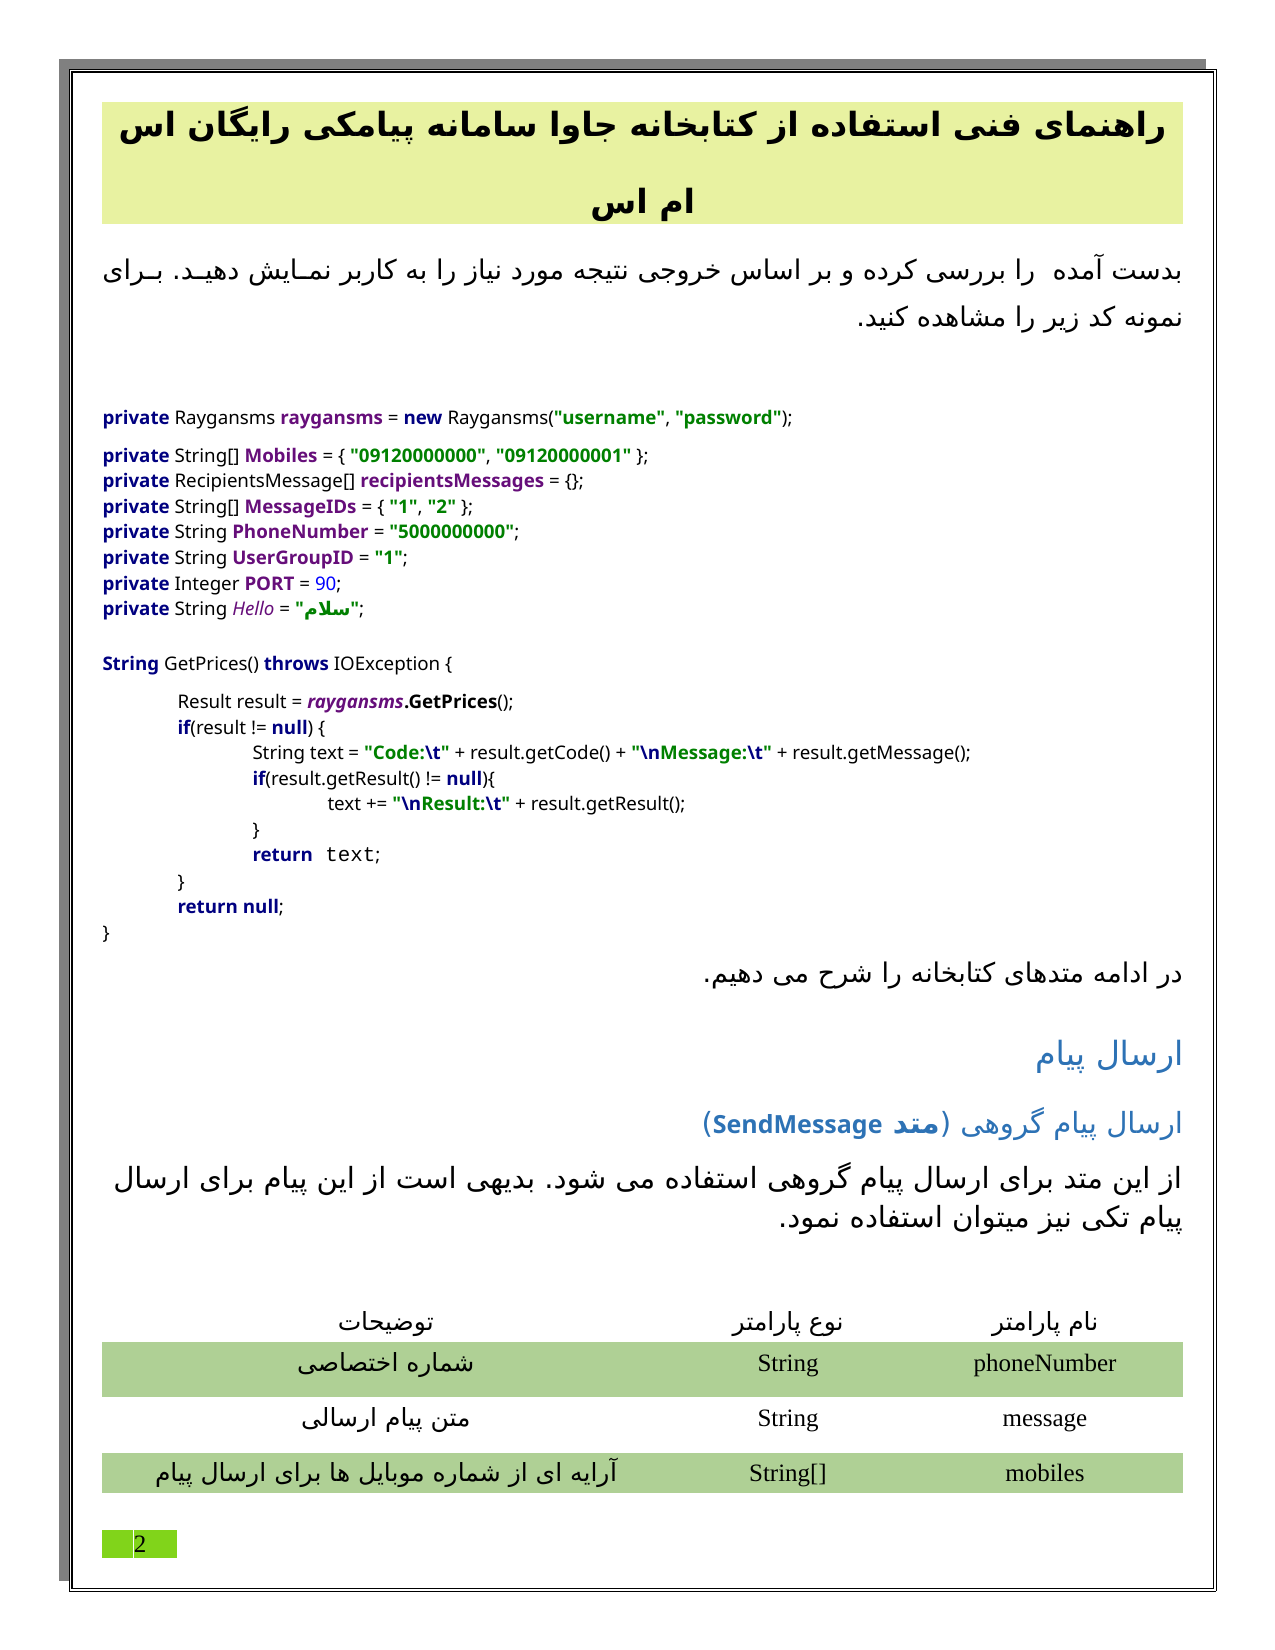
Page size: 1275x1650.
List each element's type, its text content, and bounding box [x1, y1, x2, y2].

text if(result.getResult() != null){ [102, 765, 1183, 791]
table_cell phoneNumber [906, 1342, 1183, 1397]
table_cell String [669, 1342, 906, 1397]
text در کد زیر نمونه کدی برای دریافت اعتبار حساب استفاده شده است. دقت کنید برای اجرا شما باید از کلاس Raygansms یک متغیر ایجاد کرده و متد مربوط به اجرا را در کد فرابخوانید. نتیجه مورد بدست آمده را بررسی کرده و بر اساس خروجی نتیجه مورد نیاز را به کاربر نمایش دهید. برای نمونه کد زیر را مشاهده کنید. [102, 254, 1183, 333]
text private String Hello = "سلام"; [102, 595, 1183, 621]
text private String PhoneNumber = "5000000000"; [102, 519, 1183, 544]
table_header نام پارامتر [906, 1302, 1183, 1342]
table_cell mobiles [906, 1453, 1183, 1493]
table_cell message [906, 1398, 1183, 1453]
table_cell String [669, 1398, 906, 1453]
text private String UserGroupID = "1"; [102, 544, 1183, 570]
text private Integer PORT = 90; [102, 570, 1183, 595]
text String GetPrices() throws IOException { [102, 650, 1183, 676]
table_cell شماره اختصاصی [102, 1342, 669, 1397]
text text += "\nResult:\t" + result.getResult(); [102, 791, 1183, 816]
table_header نوع پارامتر [669, 1302, 906, 1342]
text private Raygansms raygansms = new Raygansms("username", "password"); [102, 404, 1183, 429]
text return text; [102, 842, 1183, 868]
text private RecipientsMessage[] recipientsMessages = {}; [102, 468, 1183, 493]
text ارسال پیام گروهی (متد SendMessage) [102, 1107, 1183, 1141]
text ارسال پیام [102, 1034, 1183, 1073]
text if(result != null) { [102, 714, 1183, 739]
text } [102, 919, 1183, 944]
table_cell متن پیام ارسالی [102, 1398, 669, 1453]
text } [102, 868, 1183, 893]
text در ادامه متدهای کتابخانه را شرح می دهیم. [102, 957, 1183, 989]
table_cell آرایه ای از شماره موبایل ها برای ارسال پیام [102, 1453, 669, 1493]
text private String[] Mobiles = { "09120000000", "09120000001" }; [102, 442, 1183, 468]
text } [102, 816, 1183, 842]
table_cell String[] [669, 1453, 906, 1493]
table_header توضیحات [102, 1302, 669, 1342]
text از این متد برای ارسال پیام گروهی استفاده می شود. بدیهی است از این پیام برای ارسال پیام تکی نیز میتوان استفاده نمود. [102, 1161, 1183, 1234]
text Result result = raygansms.GetPrices(); [102, 688, 1183, 714]
text return null; [102, 893, 1183, 919]
text String text = "Code:\t" + result.getCode() + "\nMessage:\t" + result.getMessage(); [102, 739, 1183, 765]
text private String[] MessageIDs = { "1", "2" }; [102, 493, 1183, 519]
